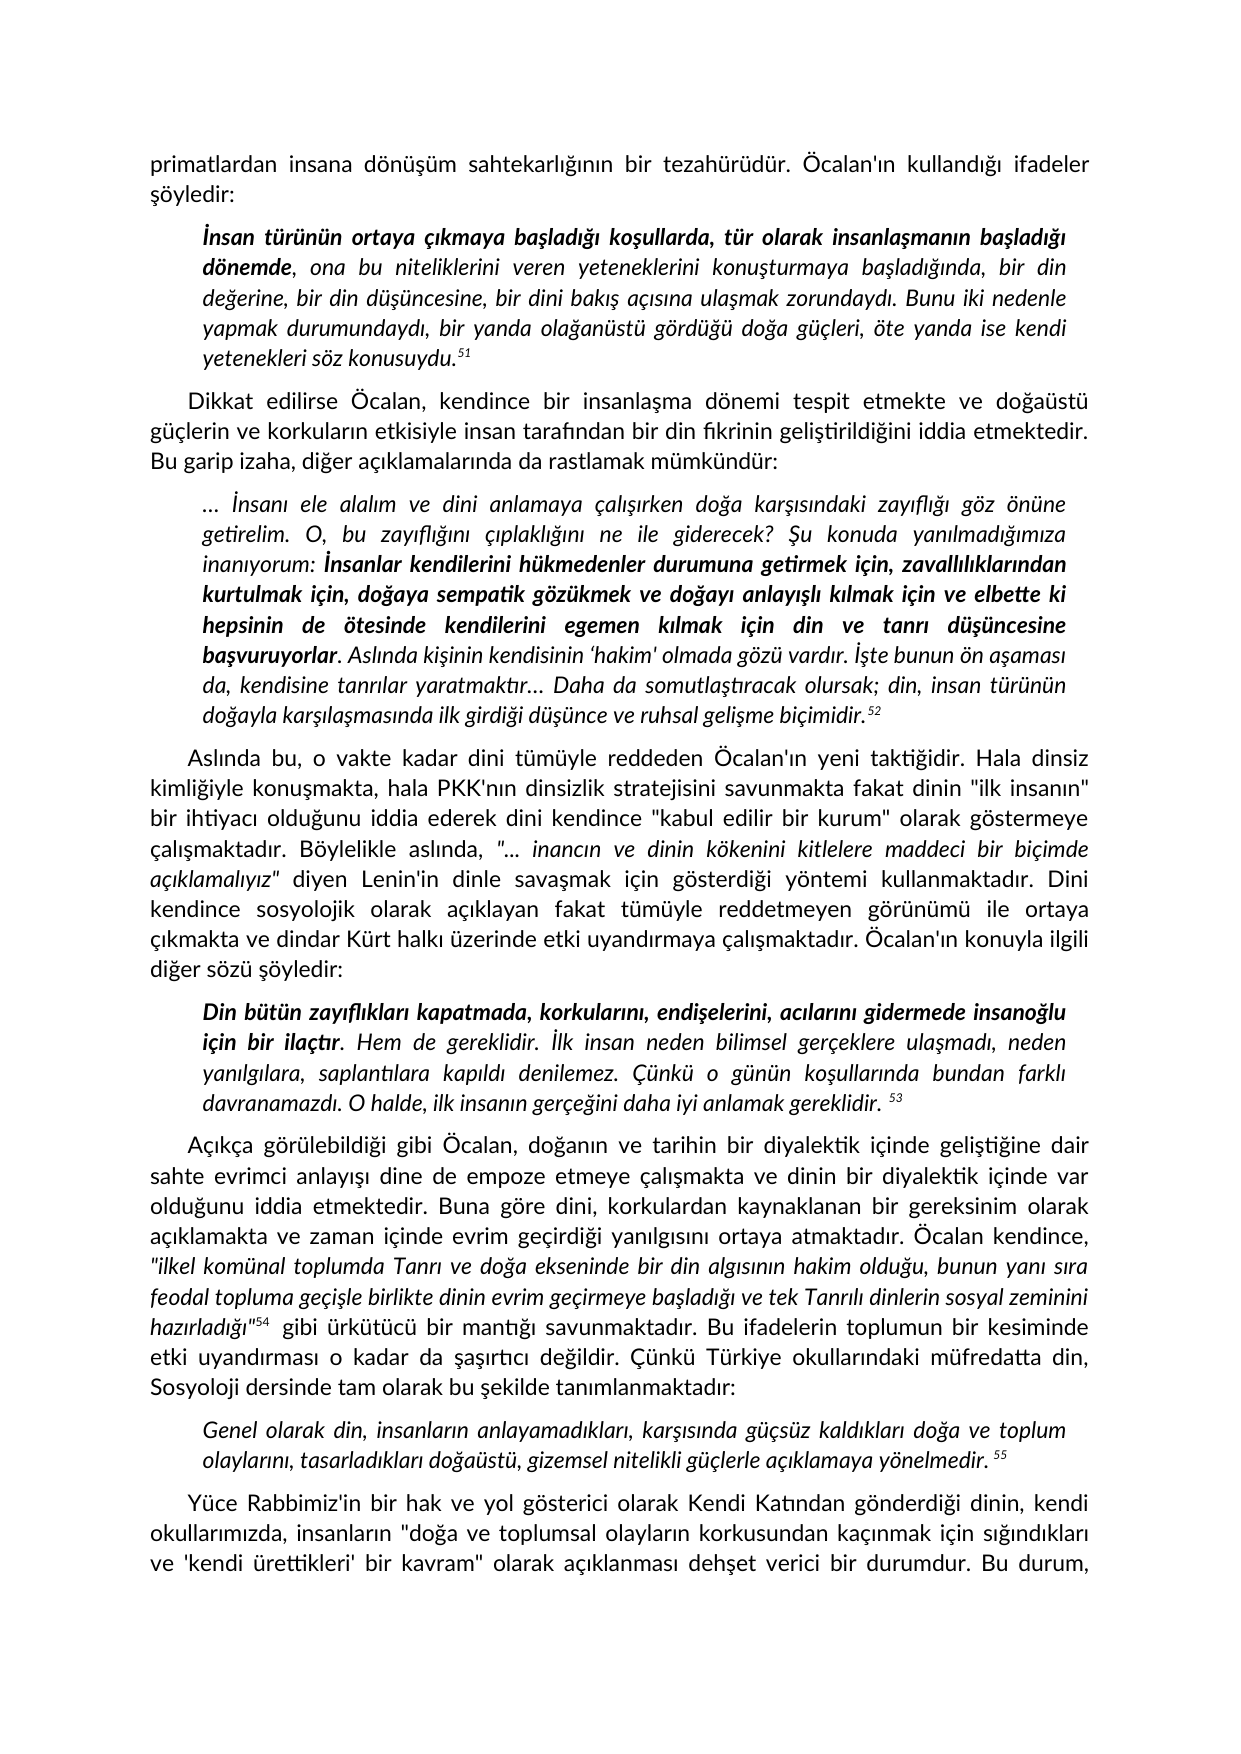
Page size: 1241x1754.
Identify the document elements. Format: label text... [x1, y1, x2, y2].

text Aslında bu, o vakte kadar dini tümüyle reddeden Öcalan'ın yeni taktiğidir. Hala dinsiz kimliğiyle konuşmakta, hala PKK'nın dinsizlik stratejisini savunmakta fakat dinin "ilk insanın" bir ihtiyacı olduğunu iddia ederek dini kendince "kabul edilir bir kurum" olarak göstermeye çalışmaktadır. Böylelikle aslında, "... inancın ve dinin kökenini kitlelere maddeci bir biçimde açıklamalıyız" diyen Lenin'in dinle savaşmak için gösterdiği yöntemi kullanmaktadır. Dini kendince sosyolojik olarak açıklayan fakat tümüyle reddetmeyen görünümü ile ortaya çıkmakta ve dindar Kürt halkı üzerinde etki uyandırmaya çalışmaktadır. Öcalan'ın konuyla ilgili diğer sözü şöyledir: [150, 744, 1090, 983]
text Dikkat edilirse Öcalan, kendince bir insanlaşma dönemi tespit etmekte ve doğaüstü güçlerin ve korkuların etkisiyle insan tarafından bir din fikrinin geliştirildiğini iddia etmektedir. Bu garip izaha, diğer açıklamalarında da rastlamak mümkündür: [150, 386, 1090, 474]
text … İnsanı ele alalım ve dini anlamaya çalışırken doğa karşısındaki zayıflığı göz önüne getirelim. O, bu zayıflığını çıplaklığını ne ile giderecek? Şu konuda yanılmadığımıza inanıyorum: İnsanlar kendilerini hükmedenler durumuna getirmek için, zavallılıklarından kurtulmak için, doğaya sempatik gözükmek ve doğayı anlayışlı kılmak için ve elbette ki hepsinin de ötesinde kendilerini egemen kılmak için din ve tanrı düşüncesine başvuruyorlar. Aslında kişinin kendisinin ‘hakim' olmada gözü vardır. İşte bunun ön aşaması da, kendisine tanrılar yaratmaktır… Daha da somutlaştıracak olursak; din, insan türünün doğayla karşılaşmasında ilk girdiği düşünce ve ruhsal gelişme biçimidir.52 [202, 489, 1068, 728]
text İnsan türünün ortaya çıkmaya başladığı koşullarda, tür olarak insanlaşmanın başladığı dönemde, ona bu niteliklerini veren yeteneklerini konuşturmaya başladığında, bir din değerine, bir din düşüncesine, bir dini bakış açısına ulaşmak zorundaydı. Bunu iki nedenle yapmak durumundaydı, bir yanda olağanüstü gördüğü doğa güçleri, öte yanda ise kendi yetenekleri söz konusuydu.51 [202, 223, 1068, 371]
text primatlardan insana dönüşüm sahtekarlığının bir tezahürüdür. Öcalan'ın kullandığı ifadeler şöyledir: [150, 150, 1090, 208]
text Din bütün zayıflıkları kapatmada, korkularını, endişelerini, acılarını gidermede insanoğlu için bir ilaçtır. Hem de gereklidir. İlk insan neden bilimsel gerçeklere ulaşmadı, neden yanılgılara, saplantılara kapıldı denilemez. Çünkü o günün koşullarında bundan farklı davranamazdı. O halde, ilk insanın gerçeğini daha iyi anlamak gereklidir. 53 [202, 998, 1068, 1116]
text Açıkça görülebildiği gibi Öcalan, doğanın ve tarihin bir diyalektik içinde geliştiğine dair sahte evrimci anlayışı dine de empoze etmeye çalışmakta ve dinin bir diyalektik içinde var olduğunu iddia etmektedir. Buna göre dini, korkulardan kaynaklanan bir gereksinim olarak açıklamakta ve zaman içinde evrim geçirdiği yanılgısını ortaya atmaktadır. Öcalan kendince, "ilkel komünal toplumda Tanrı ve doğa ekseninde bir din algısının hakim olduğu, bunun yanı sıra feodal topluma geçişle birlikte dinin evrim geçirmeye başladığı ve tek Tanrılı dinlerin sosyal zeminini hazırladığı"54 gibi ürkütücü bir mantığı savunmaktadır. Bu ifadelerin toplumun bir kesiminde etki uyandırması o kadar da şaşırtıcı değildir. Çünkü Türkiye okullarındaki müfredatta din, Sosyoloji dersinde tam olarak bu şekilde tanımlanmaktadır: [150, 1131, 1090, 1400]
text Genel olarak din, insanların anlayamadıkları, karşısında güçsüz kaldıkları doğa ve toplum olaylarını, tasarladıkları doğaüstü, gizemsel nitelikli güçlerle açıklamaya yönelmedir. 55 [202, 1416, 1068, 1473]
text Yüce Rabbimiz'in bir hak ve yol gösterici olarak Kendi Katından gönderdiği dinin, kendi okullarımızda, insanların "doğa ve toplumsal olayların korkusundan kaçınmak için sığındıkları ve 'kendi ürettikleri' bir kavram" olarak açıklanması dehşet verici bir durumdur. Bu durum, [150, 1488, 1090, 1576]
